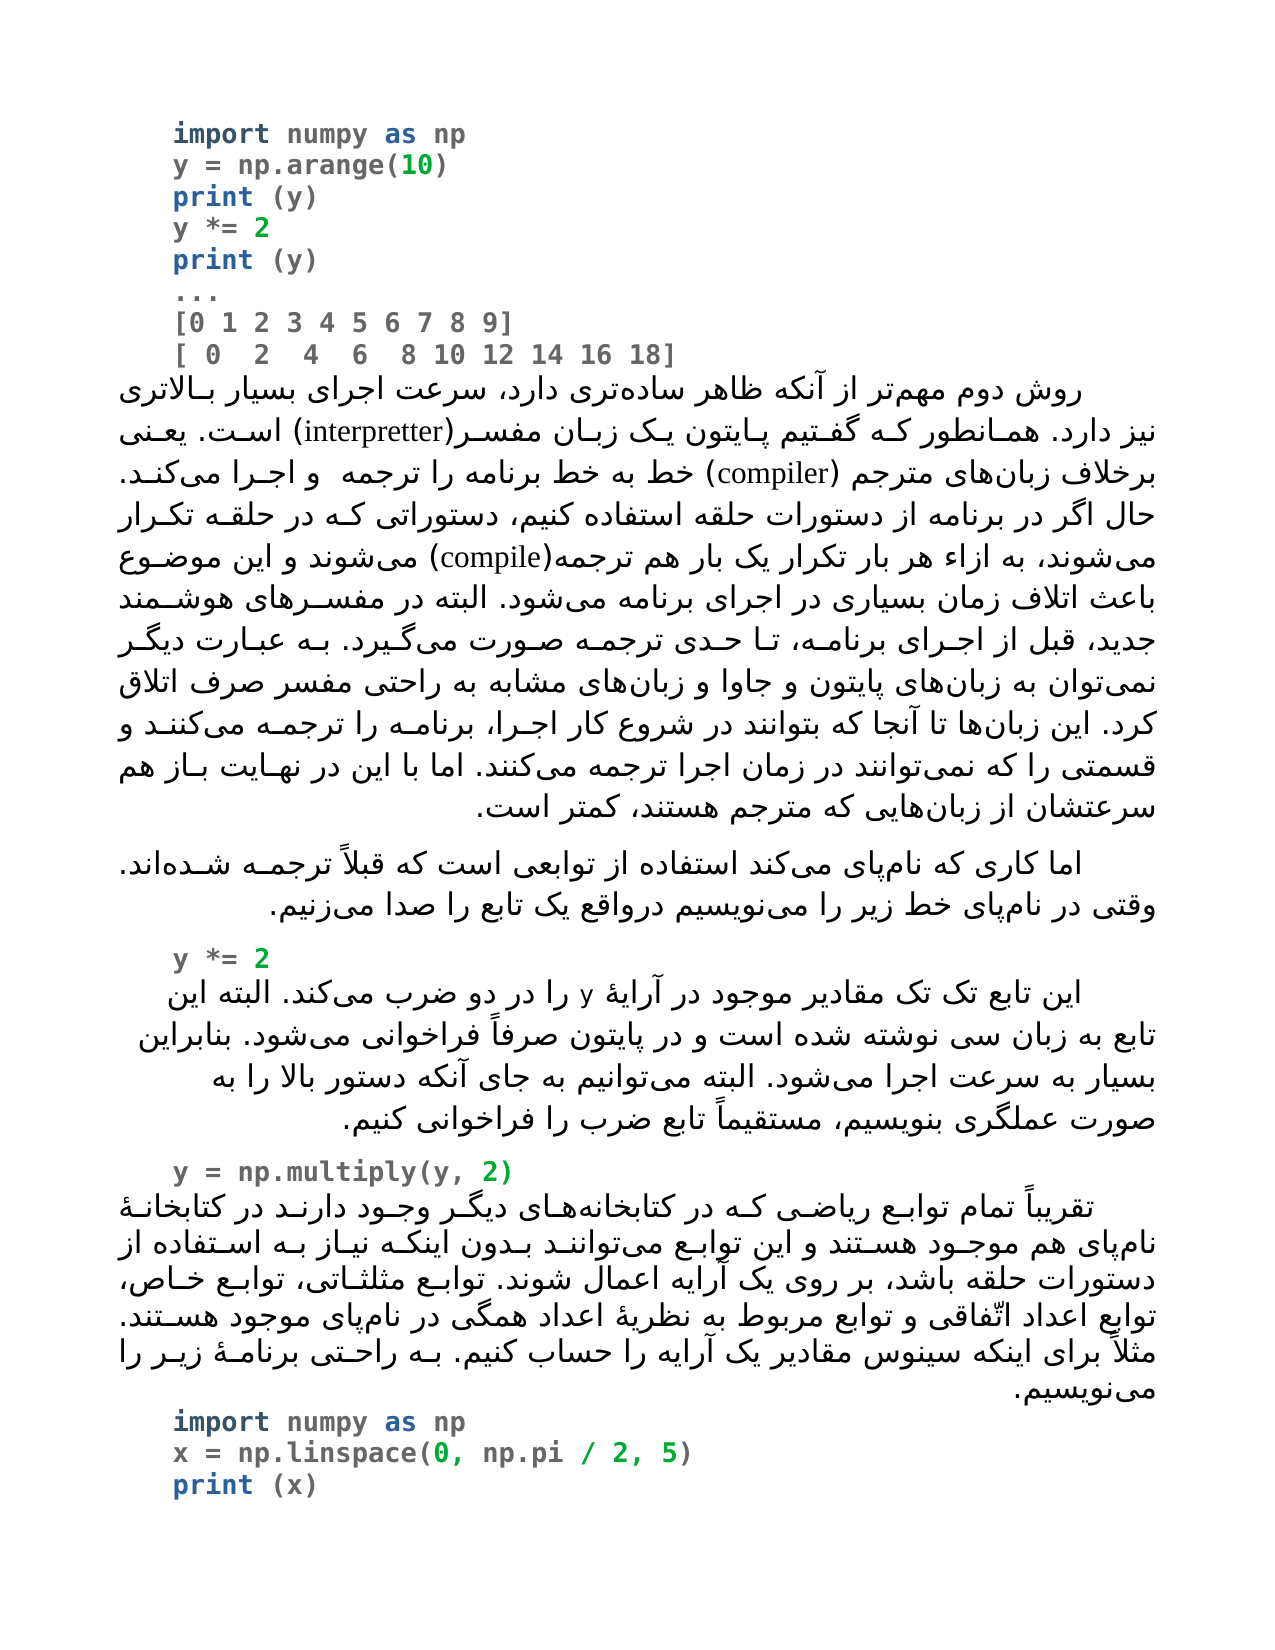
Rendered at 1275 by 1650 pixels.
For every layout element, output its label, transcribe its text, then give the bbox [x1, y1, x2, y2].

text import numpy as np [118, 118, 1157, 150]
text import numpy as np [118, 1406, 1157, 1438]
text print (y) [118, 181, 1157, 213]
text y = np.arange(10) [118, 150, 1157, 181]
text اما کاری که نام‌پای می‌کند استفاده از توابعی است که قبلاً ترجمه شده‌اند. وقتی در نام‌پای خط زیر را می‌نویسیم در‌واقع یک تابع را صدا می‌زنیم. [118, 845, 1157, 923]
text x = np.linspace(0, np.pi / 2, 5) [118, 1438, 1157, 1469]
text y = np.multiply(y, 2) [118, 1156, 1157, 1188]
text [ 0 2 4 6 8 10 12 14 16 18] [118, 339, 1157, 371]
text y *= 2 [118, 943, 1157, 975]
text print (x) [118, 1469, 1157, 1501]
text y *= 2 [118, 213, 1157, 244]
text این تابع تک تک مقادیر موجود در آرایهٔ y را در دو ضرب می‌کند. البته این تابع به زبان سی نوشته شده است و در پایتون صرفاً فراخوانی می‌شود. بنابراین بسیار به سرعت اجرا می‌شود. البته می‌توانیم به جای آنکه دستور بالا را به صورت عملگری بنویسیم، مستقیماً تابع ضرب را فراخوانی کنیم. [118, 975, 1157, 1136]
text print (y) [118, 244, 1157, 276]
text ... [118, 276, 1157, 307]
text روش دوم مهم‌تر از آنکه ظاهر ساده‌تری دارد، سرعت اجرای بسیار بالاتری نیز دارد. همانطور که گفتیم پایتون یک زبان مفسر(interpretter) است. یعنی برخلاف زبان‌های مترجم (compiler) خط به خط برنامه را ترجمه و اجرا می‌کند. حال اگر در برنامه از دستورات حلقه استفاده کنیم، دستوراتی که در حلقه تکرار می‌شوند، به ازاء هر بار تکرار یک بار هم ترجمه(compile) می‌شوند و این موضوع باعث اتلاف زمان بسیاری در اجرای برنامه ‌می‌شود. البته در مفسرهای هوشمند جدید، قبل از اجرای برنامه، تا حدی ترجمه صورت می‌گیرد. به عبارت دیگر نمی‌توان به زبان‌های پایتون و جاوا و زبان‌‌های مشابه به راحتی مفسر صرف اتلاق کرد. این زبان‌ها تا آنجا که بتوانند در شروع کار اجرا، برنامه را ترجمه می‌کنند و قسمتی را که نمی‌توانند در زمان اجرا ترجمه می‌کنند. اما با این در نهایت باز هم سرعتشان از زبان‌هایی که مترجم هستند، کمتر است. [118, 371, 1157, 825]
text تقریباً تمام توابع ریاضی که در کتابخانه‌های دیگر وجود دارند در کتابخانهٔ نام‌پای هم موجود هستند و این توابع می‌توانند بدون اینکه نیاز به استفاده از دستورات حلقه باشد، بر روی یک آرایه اعمال شوند. توابع مثلثاتی، توابع خاص، توابع اعداد اتّفاقی و توابع مربوط به نظریهٔ اعداد همگی در نام‌پای موجود هستند. مثلاً برای اینکه سینوس مقادیر یک آرایه را حساب کنیم. به راحتی برنامهٔ زیر را می‌نویسیم. [118, 1188, 1157, 1406]
text [0 1 2 3 4 5 6 7 8 9] [118, 307, 1157, 339]
